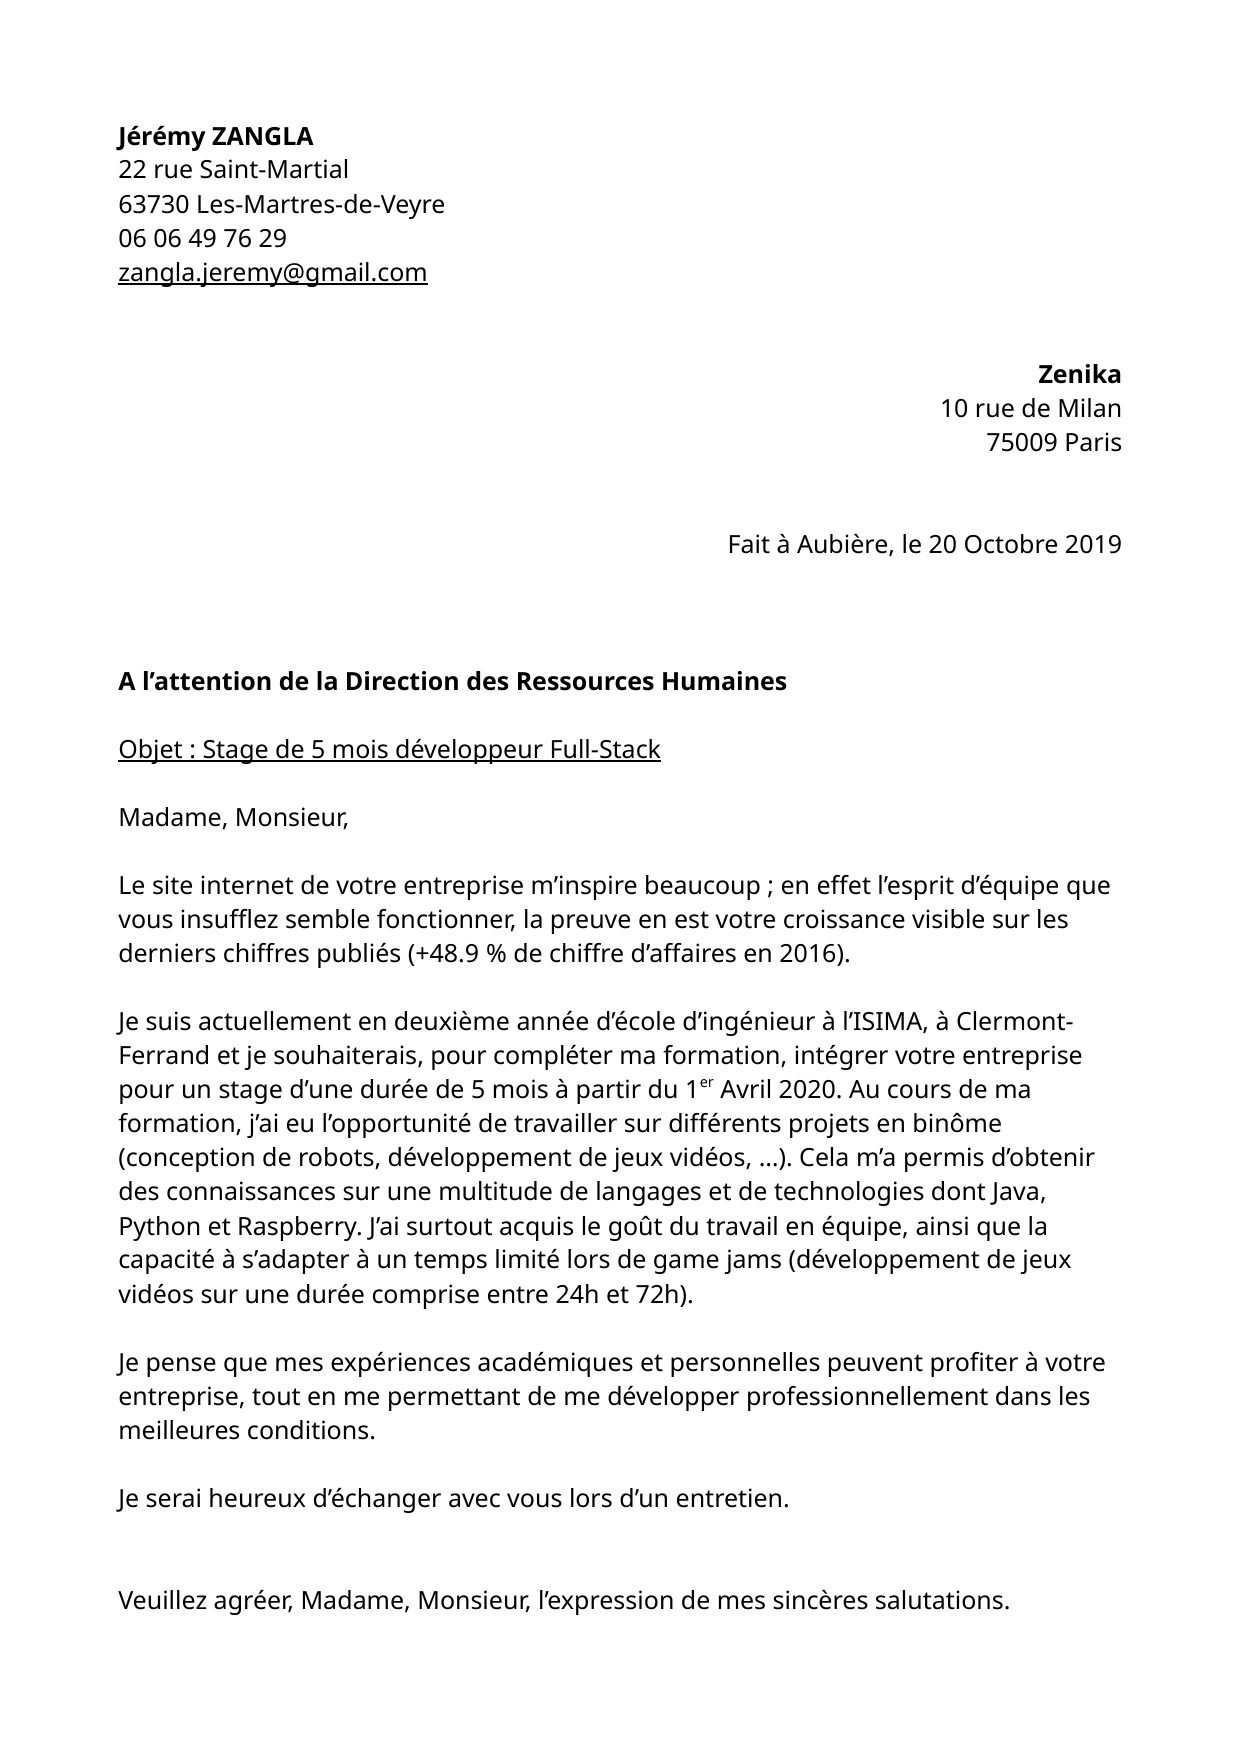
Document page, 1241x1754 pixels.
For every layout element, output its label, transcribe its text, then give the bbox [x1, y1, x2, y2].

text Fait à Aubière, le 20 Octobre 2019 [118, 527, 1122, 561]
text 22 rue Saint-Martial [118, 152, 1122, 186]
text 63730 Les-Martres-de-Veyre [118, 186, 1122, 220]
text Veuillez agréer, Madame, Monsieur, l’expression de mes sincères salutations. [118, 1549, 1122, 1617]
text A l’attention de la Direction des Ressources Humaines [118, 663, 1122, 697]
text 10 rue de Milan [118, 391, 1122, 425]
text Jérémy ZANGLA [118, 118, 1122, 152]
text Zenika [118, 357, 1122, 391]
text Madame, Monsieur, [118, 799, 1122, 833]
text zangla.jeremy@gmail.com [118, 254, 1122, 288]
text 06 06 49 76 29 [118, 220, 1122, 254]
text 75009 Paris [118, 425, 1122, 459]
text Je pense que mes expériences académiques et personnelles peuvent profiter à votre entreprise, tout en me permettant de me développer professionnellement dans les meilleures conditions. [118, 1344, 1122, 1447]
text Le site internet de votre entreprise m’inspire beaucoup ; en effet l’esprit d’équipe que vous insufflez semble fonctionner, la preuve en est votre croissance visible sur les derniers chiffres publiés (+48.9 % de chiffre d’affaires en 2016). [118, 867, 1122, 970]
text Objet : Stage de 5 mois développeur Full-Stack [118, 731, 1122, 765]
text Je serai heureux d’échanger avec vous lors d’un entretien. [118, 1481, 1122, 1515]
text Je suis actuellement en deuxième année d’école d’ingénieur à l’ISIMA, à Clermont-Ferrand et je souhaiterais, pour compléter ma formation, intégrer votre entreprise pour un stage d’une durée de 5 mois à partir du 1er Avril 2020. Au cours de ma formation, j’ai eu l’opportunité de travailler sur différents projets en binôme (conception de robots, développement de jeux vidéos, …). Cela m’a permis d’obtenir des connaissances sur une multitude de langages et de technologies dont Java, Python et Raspberry. J’ai surtout acquis le goût du travail en équipe, ainsi que la capacité à s’adapter à un temps limité lors de game jams (développement de jeux vidéos sur une durée comprise entre 24h et 72h). [118, 1004, 1122, 1310]
